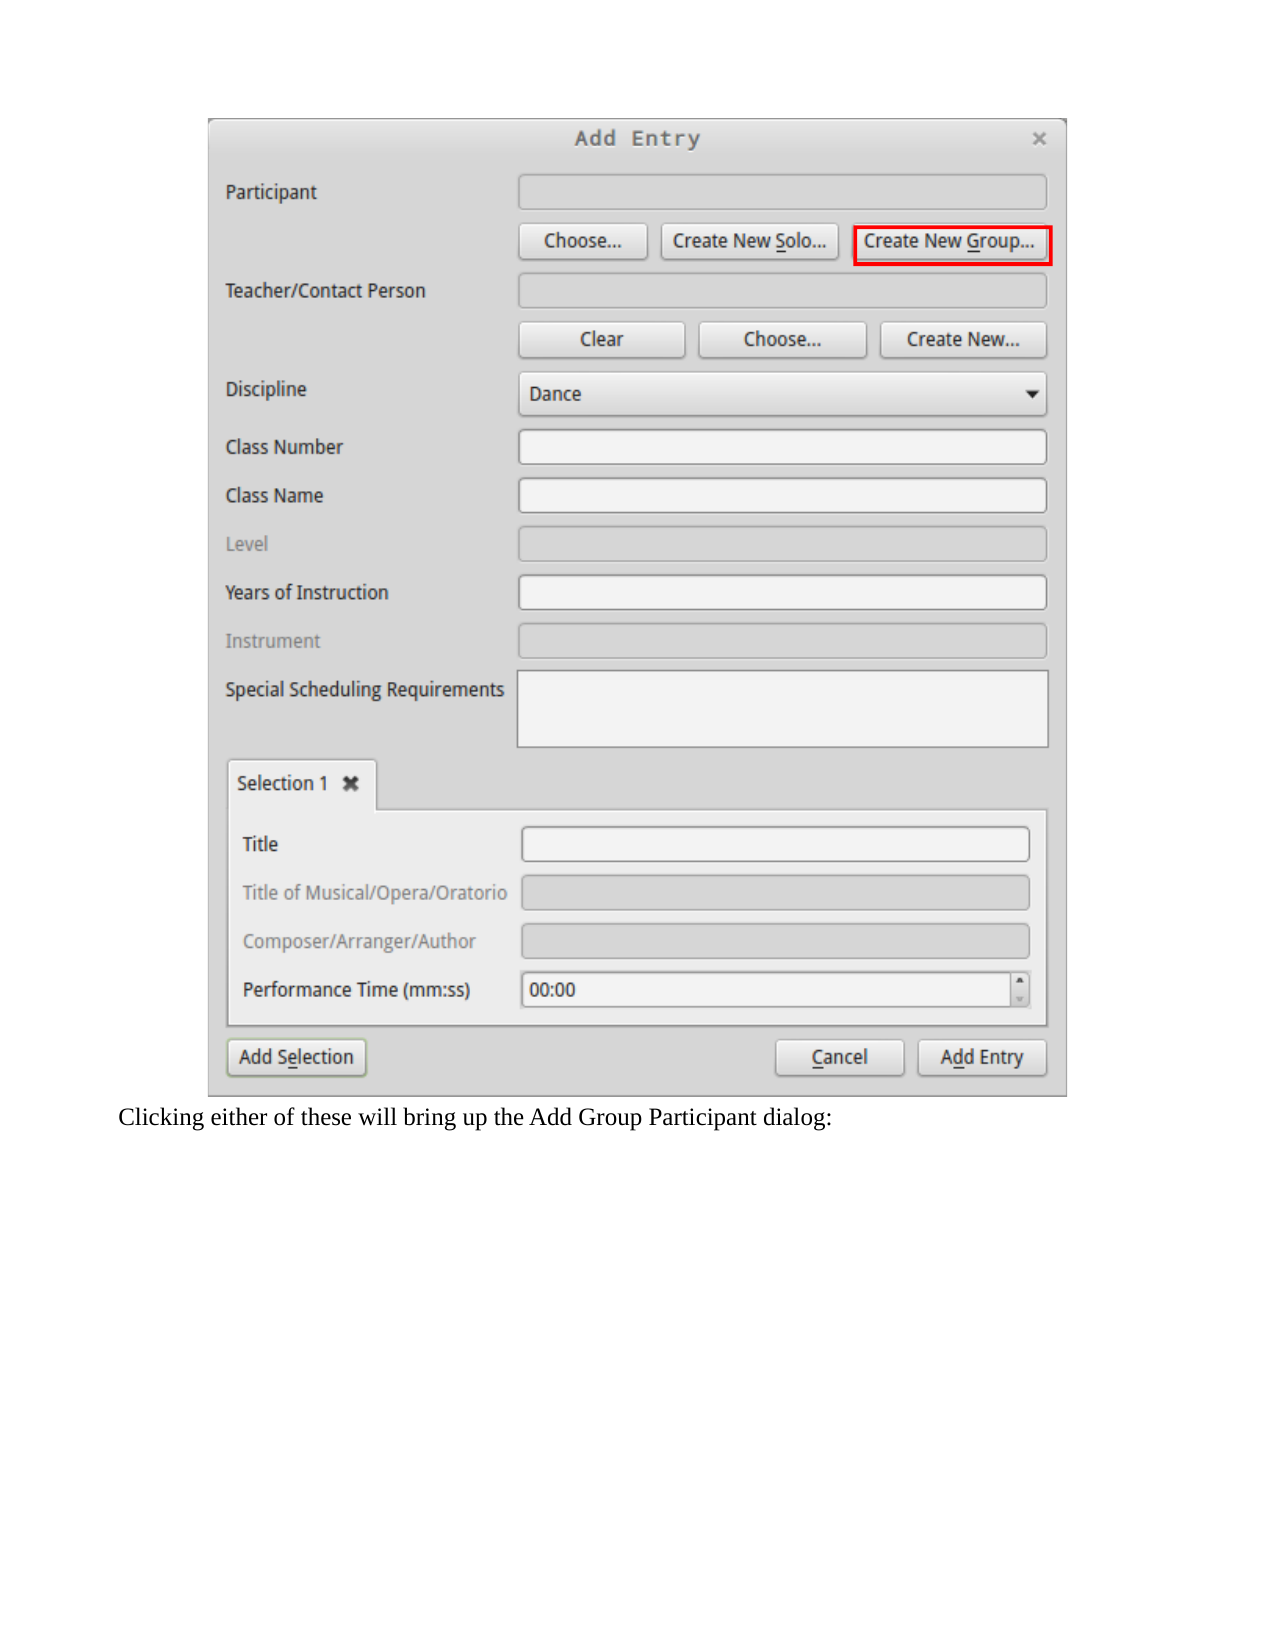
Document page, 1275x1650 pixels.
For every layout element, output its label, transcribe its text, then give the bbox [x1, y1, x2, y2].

picture [207, 118, 1068, 1097]
text Clicking either of these will bring up the Add Group Participant dialog: [118, 118, 1157, 1131]
